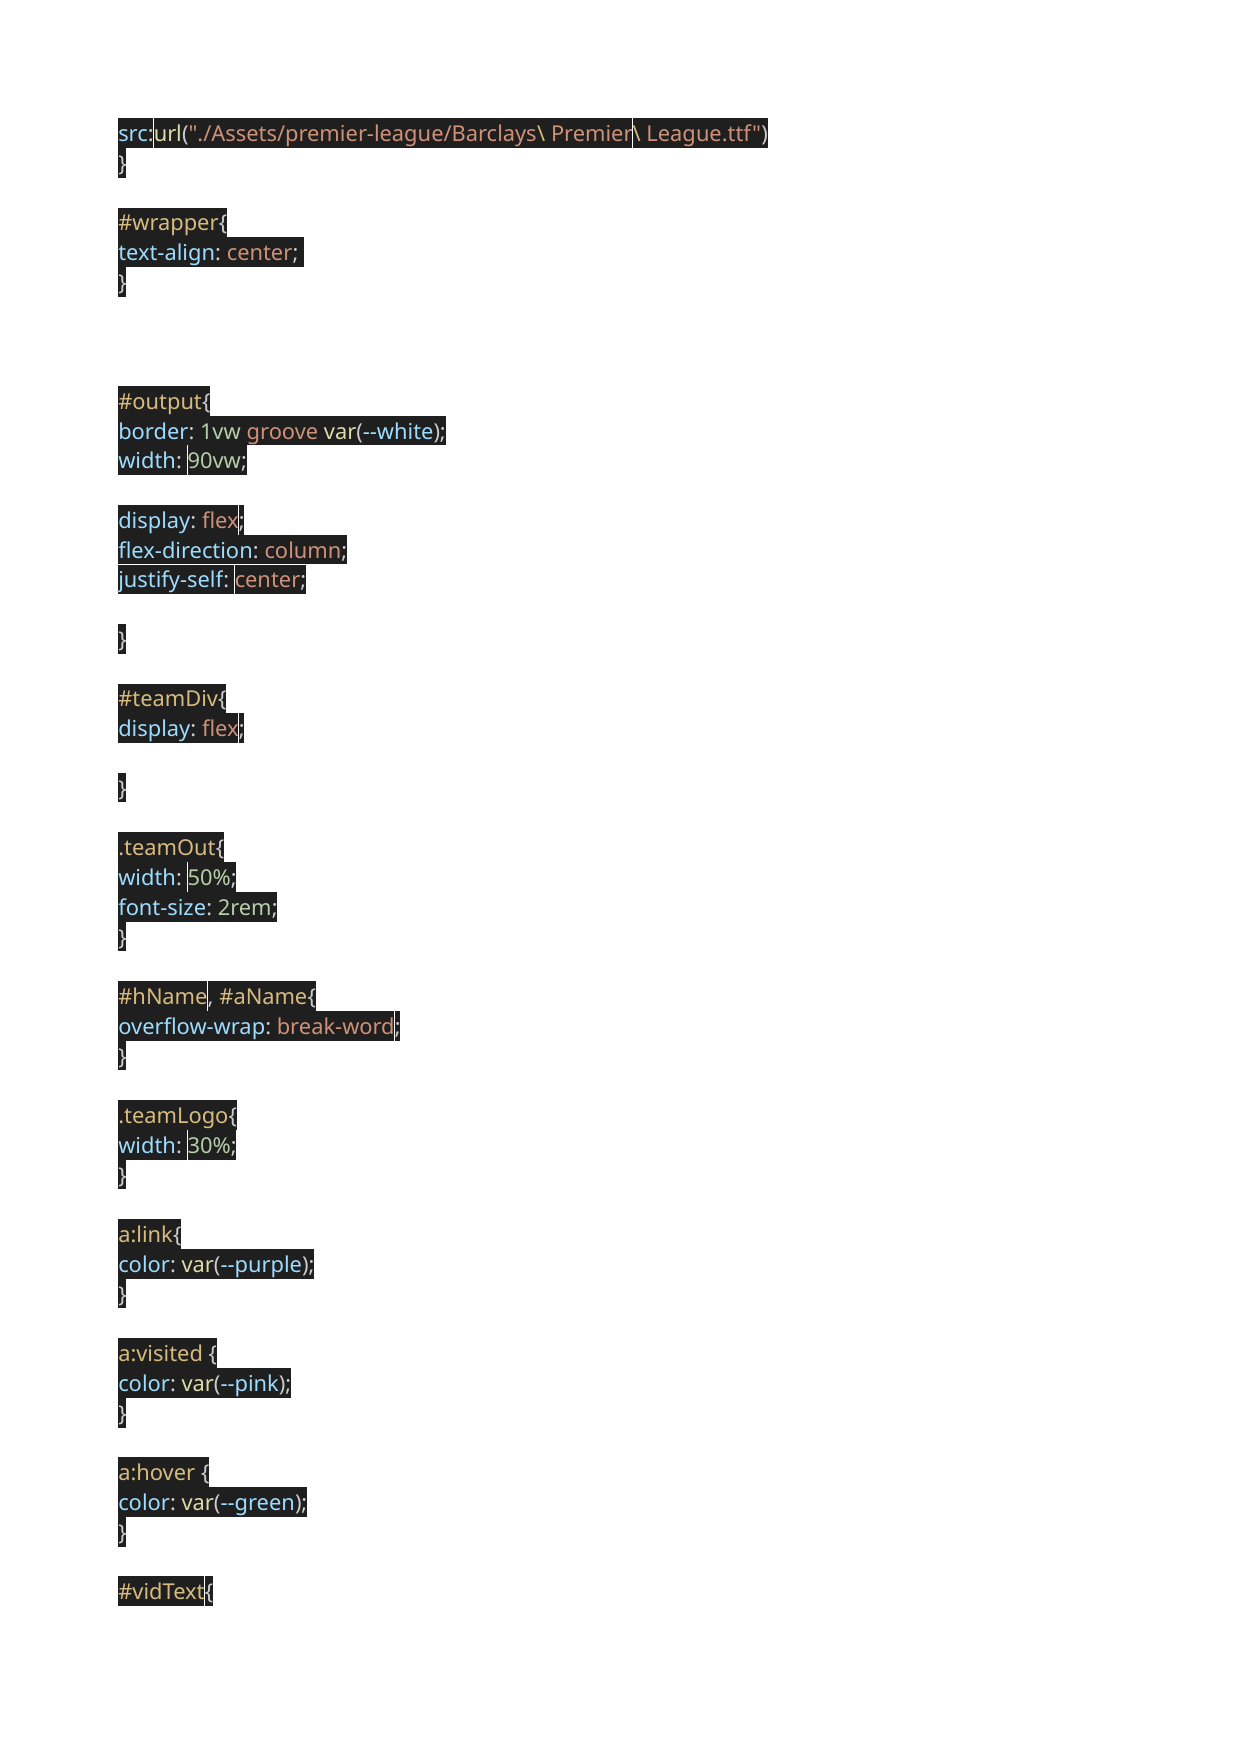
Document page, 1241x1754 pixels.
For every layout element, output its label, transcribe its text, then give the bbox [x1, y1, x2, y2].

text #hName, #aName{ [118, 981, 1122, 1011]
text width: 90vw; [118, 445, 1122, 475]
text .teamOut{ [118, 832, 1122, 862]
text a:link{ [118, 1219, 1122, 1249]
text #teamDiv{ [118, 683, 1122, 713]
text } [118, 148, 1122, 178]
text #wrapper{ [118, 207, 1122, 237]
text display: flex; [118, 713, 1122, 743]
text border: 1vw groove var(--white); [118, 416, 1122, 445]
text display: flex; [118, 505, 1122, 535]
text color: var(--purple); [118, 1249, 1122, 1279]
text font-size: 2rem; [118, 892, 1122, 922]
text width: 50%; [118, 862, 1122, 892]
text } [118, 773, 1122, 802]
text flex-direction: column; [118, 535, 1122, 564]
text #vidText{ [118, 1576, 1122, 1606]
text src:url("./Assets/premier-league/Barclays\ Premier\ League.ttf") [118, 118, 1122, 148]
text color: var(--green); [118, 1487, 1122, 1517]
text } [118, 624, 1122, 654]
text } [118, 922, 1122, 951]
text } [118, 1160, 1122, 1189]
text overflow-wrap: break-word; [118, 1011, 1122, 1041]
text a:hover { [118, 1457, 1122, 1487]
text .teamLogo{ [118, 1100, 1122, 1130]
text justify-self: center; [118, 564, 1122, 594]
text color: var(--pink); [118, 1368, 1122, 1398]
text } [118, 1279, 1122, 1308]
text } [118, 1398, 1122, 1428]
text } [118, 1517, 1122, 1547]
text #output{ [118, 386, 1122, 416]
text text-align: center; [118, 237, 1122, 267]
text } [118, 267, 1122, 297]
text a:visited { [118, 1338, 1122, 1368]
text width: 30%; [118, 1130, 1122, 1160]
text } [118, 1041, 1122, 1070]
